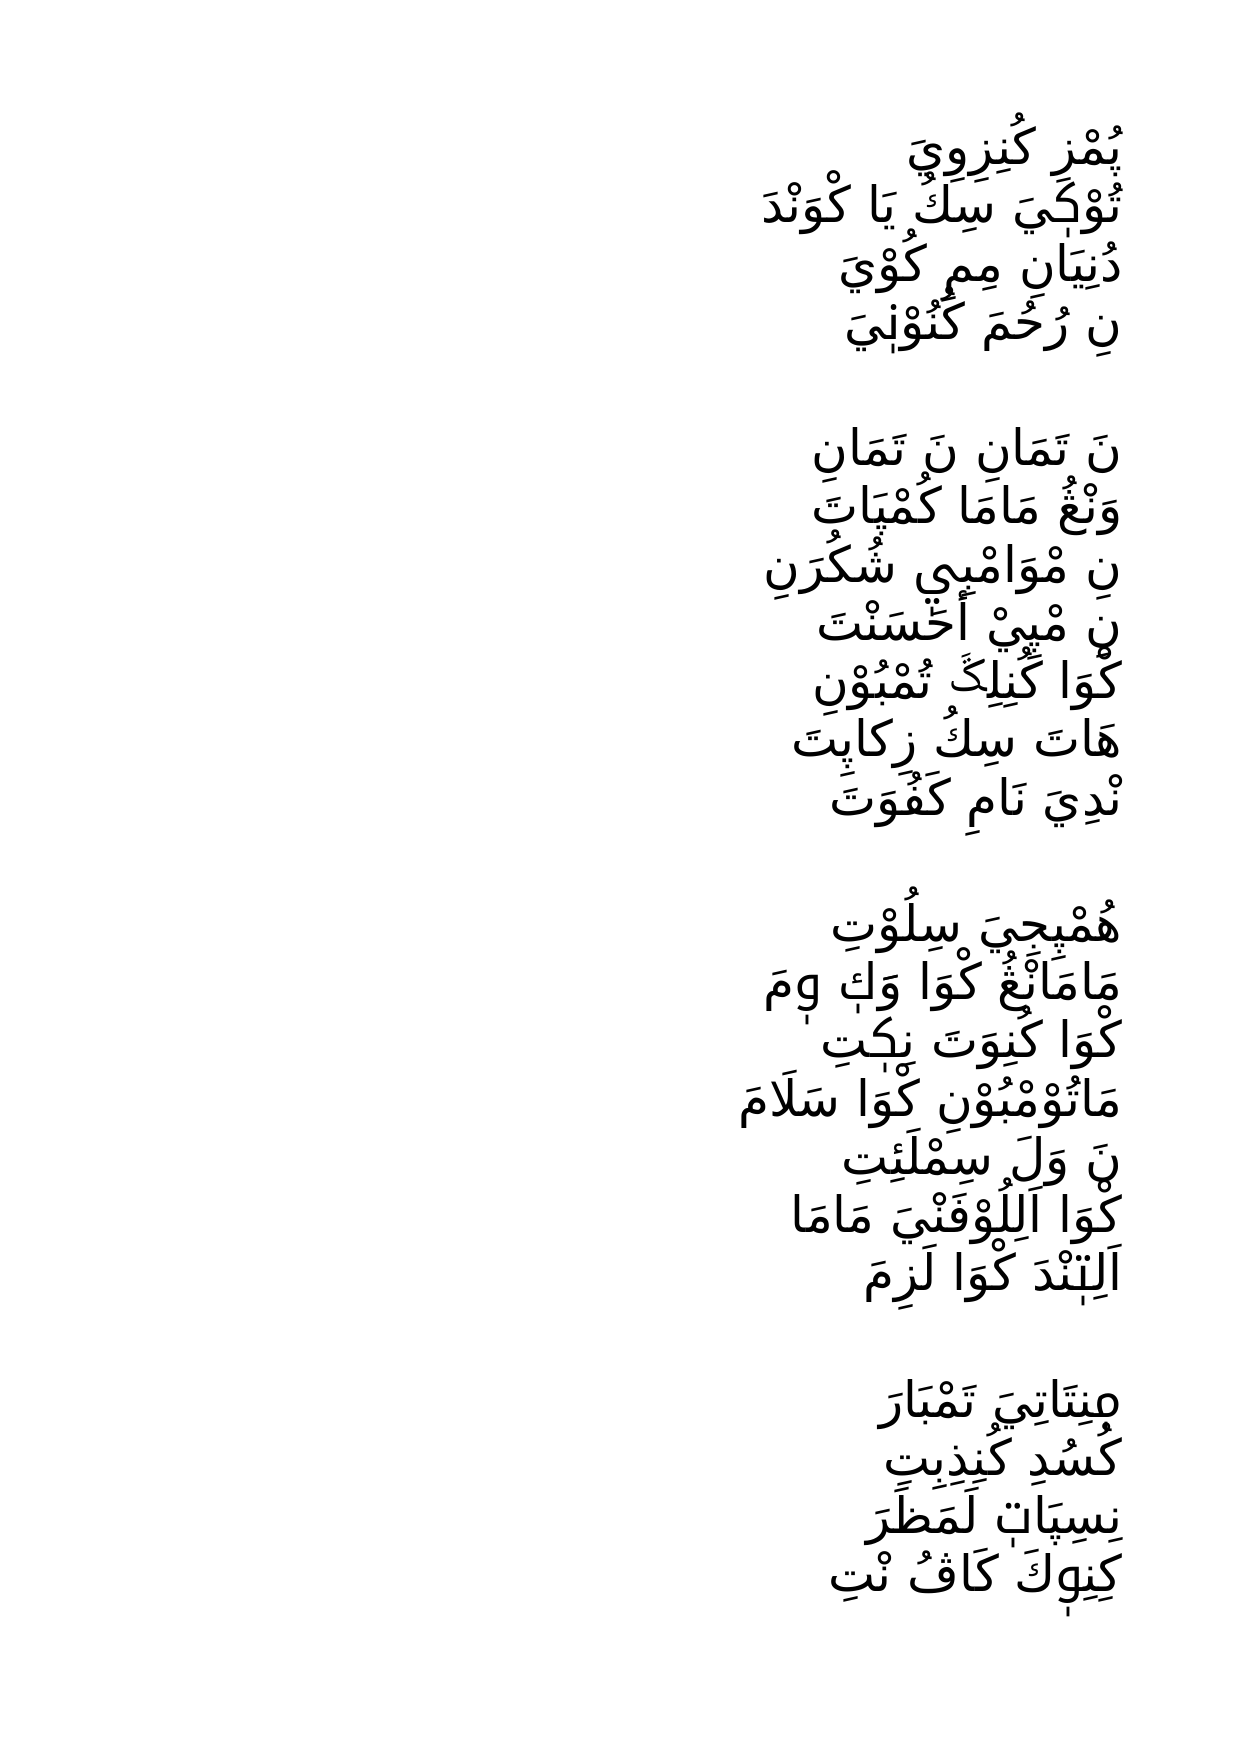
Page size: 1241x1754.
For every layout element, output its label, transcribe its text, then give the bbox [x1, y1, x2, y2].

text مٖنِتَاتِيَ تَمْبَارَ [118, 1371, 1122, 1429]
text هَاتَ سِكُ زِكاپِتَ [118, 710, 1122, 768]
text نَ تَمَانِ نَ تَمَانِ [118, 419, 1122, 477]
text اَلِتٖنْدَ كْوَا لَزِمَ [118, 1244, 1122, 1302]
text نِسِپَاتٖ لَمَظَرَ [118, 1487, 1122, 1545]
text نِ رُحُمَ كُنُوْنٖيَ [118, 293, 1122, 351]
text تُوْكٖيَ سِكُ يَا كْوَنْدَ [118, 176, 1122, 234]
text كْوَا اَلِلُوْفَنْيَ مَامَا [118, 1186, 1122, 1244]
text مَاتُوْمْبُوْنِ كْوَا سَلَامَ [118, 1069, 1122, 1128]
text هُمْپِجِيَ سِلُوْتِ [118, 895, 1122, 953]
text كِنِوٖكَ كَاڤُ نْتِ [118, 1545, 1122, 1603]
text پُمْزِ كُنِزِوِيَ [118, 118, 1122, 176]
text نِ مْپِيْ أحَسَنْتَ [118, 594, 1122, 652]
text دُنِيَانِ مِمِ كُوْيَ [118, 234, 1122, 293]
text مَامَانْڠُ كْوَا وََكٖ وٖمَ [118, 953, 1122, 1011]
text نِ مْوَامْبِيٖ شُكُرَنِ [118, 536, 1122, 594]
text كْوَا كُنِوَتَ نِكٖتِ [118, 1011, 1122, 1069]
text وَنْڠُ مَامَا كُمْپَاتَ [118, 477, 1122, 536]
text نْدِيَ نَامِ كَفُوَتَ [118, 768, 1122, 827]
text نَ وَلَ سِمْلَئِتِ [118, 1128, 1122, 1186]
text كْوَا كُنِلِػَ تُمْبُوْنِ [118, 652, 1122, 710]
text كُسُدِ كُنِذِبِتِ [118, 1429, 1122, 1487]
